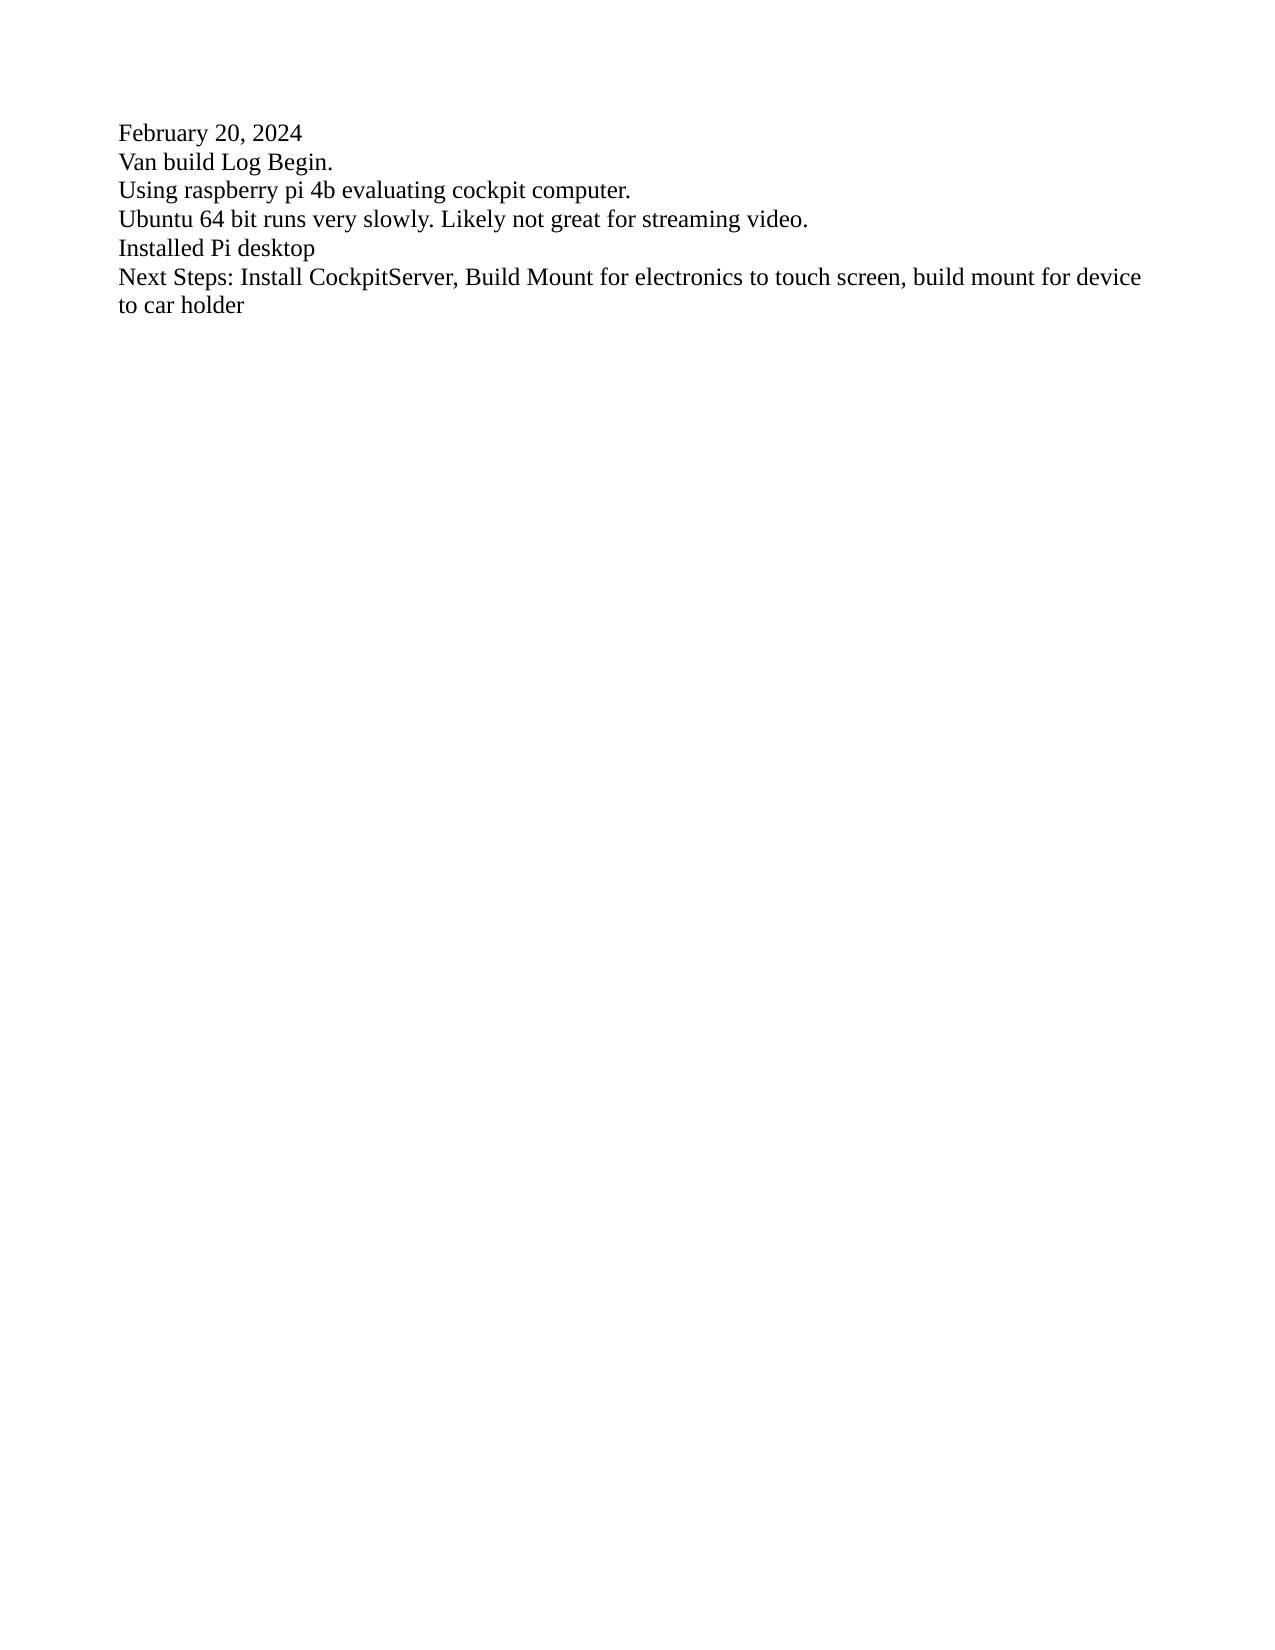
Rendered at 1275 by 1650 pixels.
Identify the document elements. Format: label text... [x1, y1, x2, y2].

text Installed Pi desktop [118, 233, 1157, 262]
text Next Steps: Install CockpitServer, Build Mount for electronics to touch screen, build mount for device to car holder [118, 262, 1157, 319]
text February 20, 2024 [118, 118, 1157, 147]
text Using raspberry pi 4b evaluating cockpit computer. [118, 176, 1157, 204]
text Van build Log Begin. [118, 147, 1157, 176]
text Ubuntu 64 bit runs very slowly. Likely not great for streaming video. [118, 204, 1157, 233]
